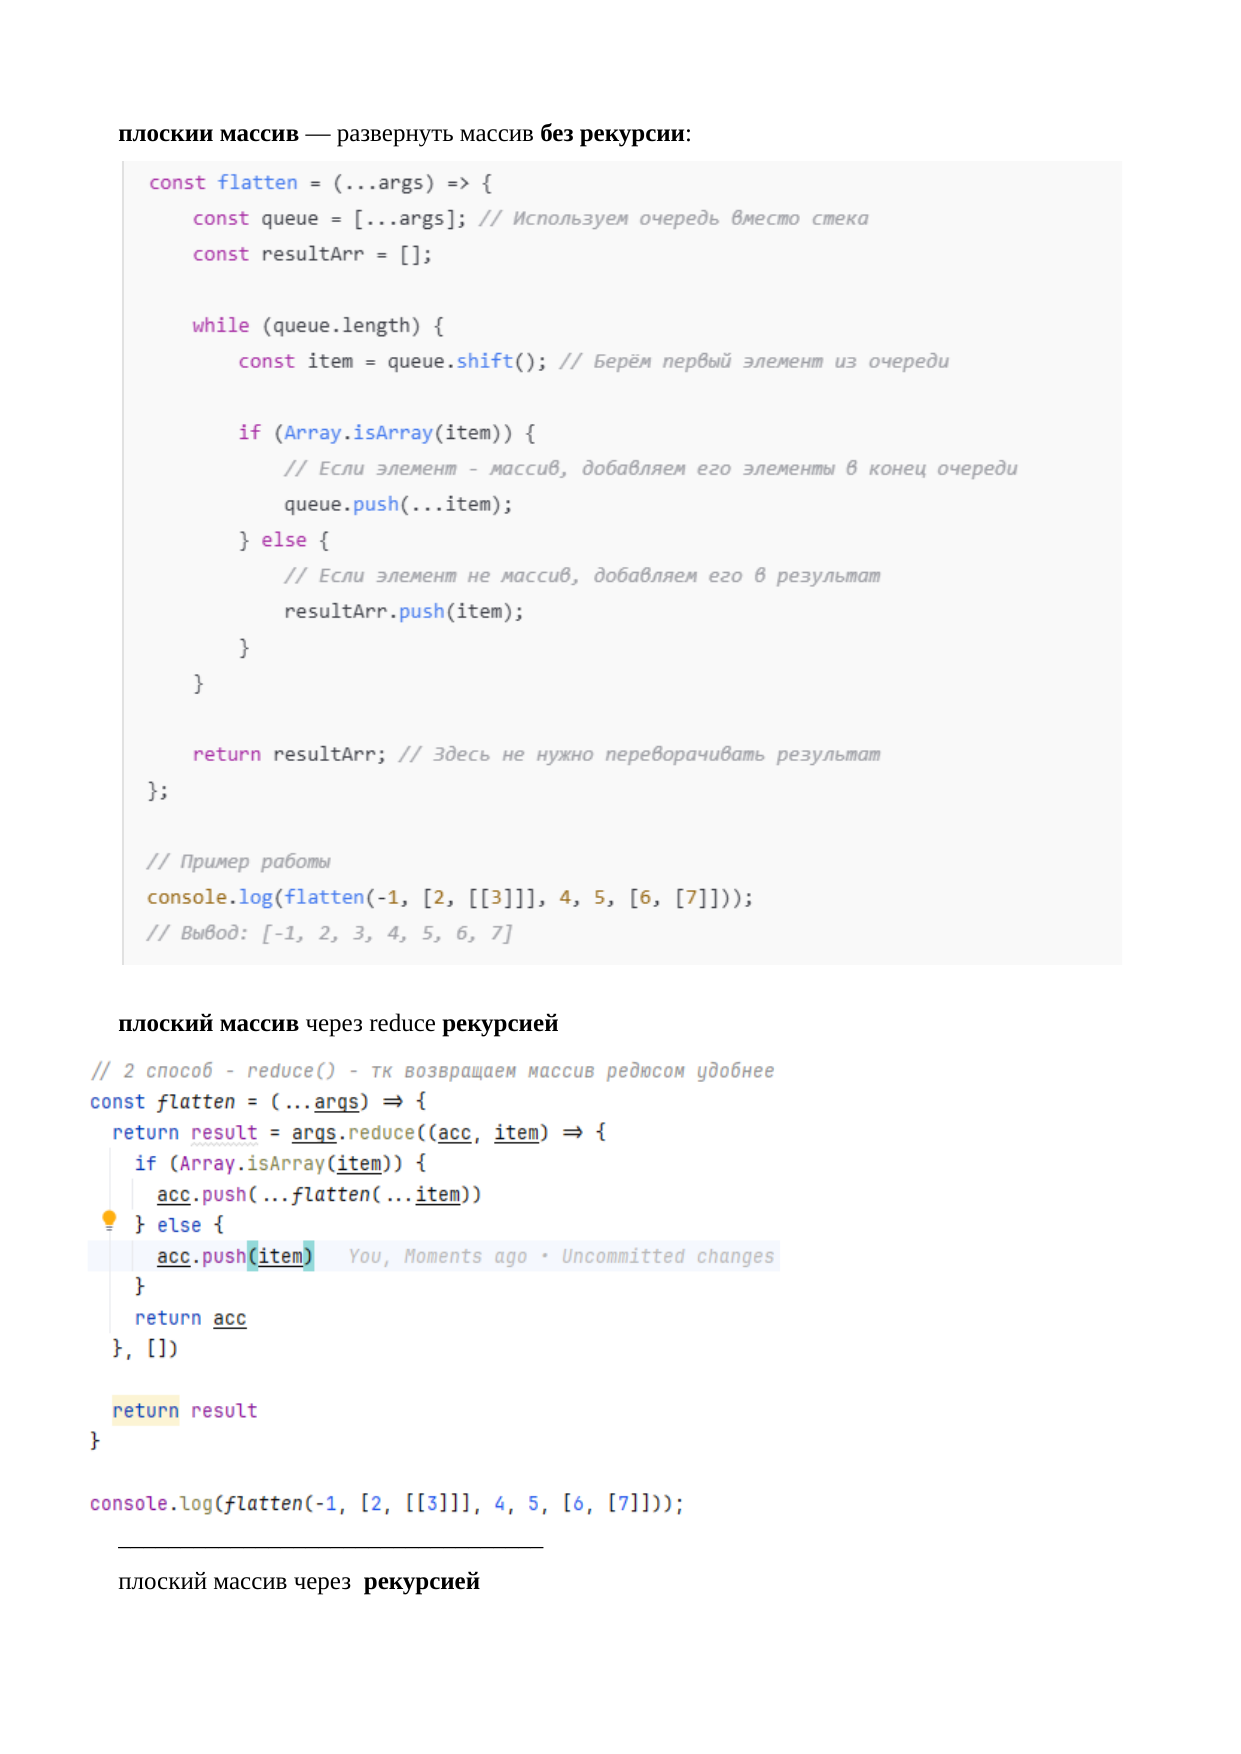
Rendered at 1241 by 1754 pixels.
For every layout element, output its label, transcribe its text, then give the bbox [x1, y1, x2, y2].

text плоский массив через рекурсией [118, 1566, 1122, 1594]
text плоскии массив — развернуть массив без рекурсии: [118, 118, 1122, 147]
text __________________________________ [118, 1051, 1122, 1551]
picture [87, 1051, 781, 1523]
text плоский массив через reduce рекурсией [118, 1008, 1122, 1037]
picture [118, 161, 1123, 965]
